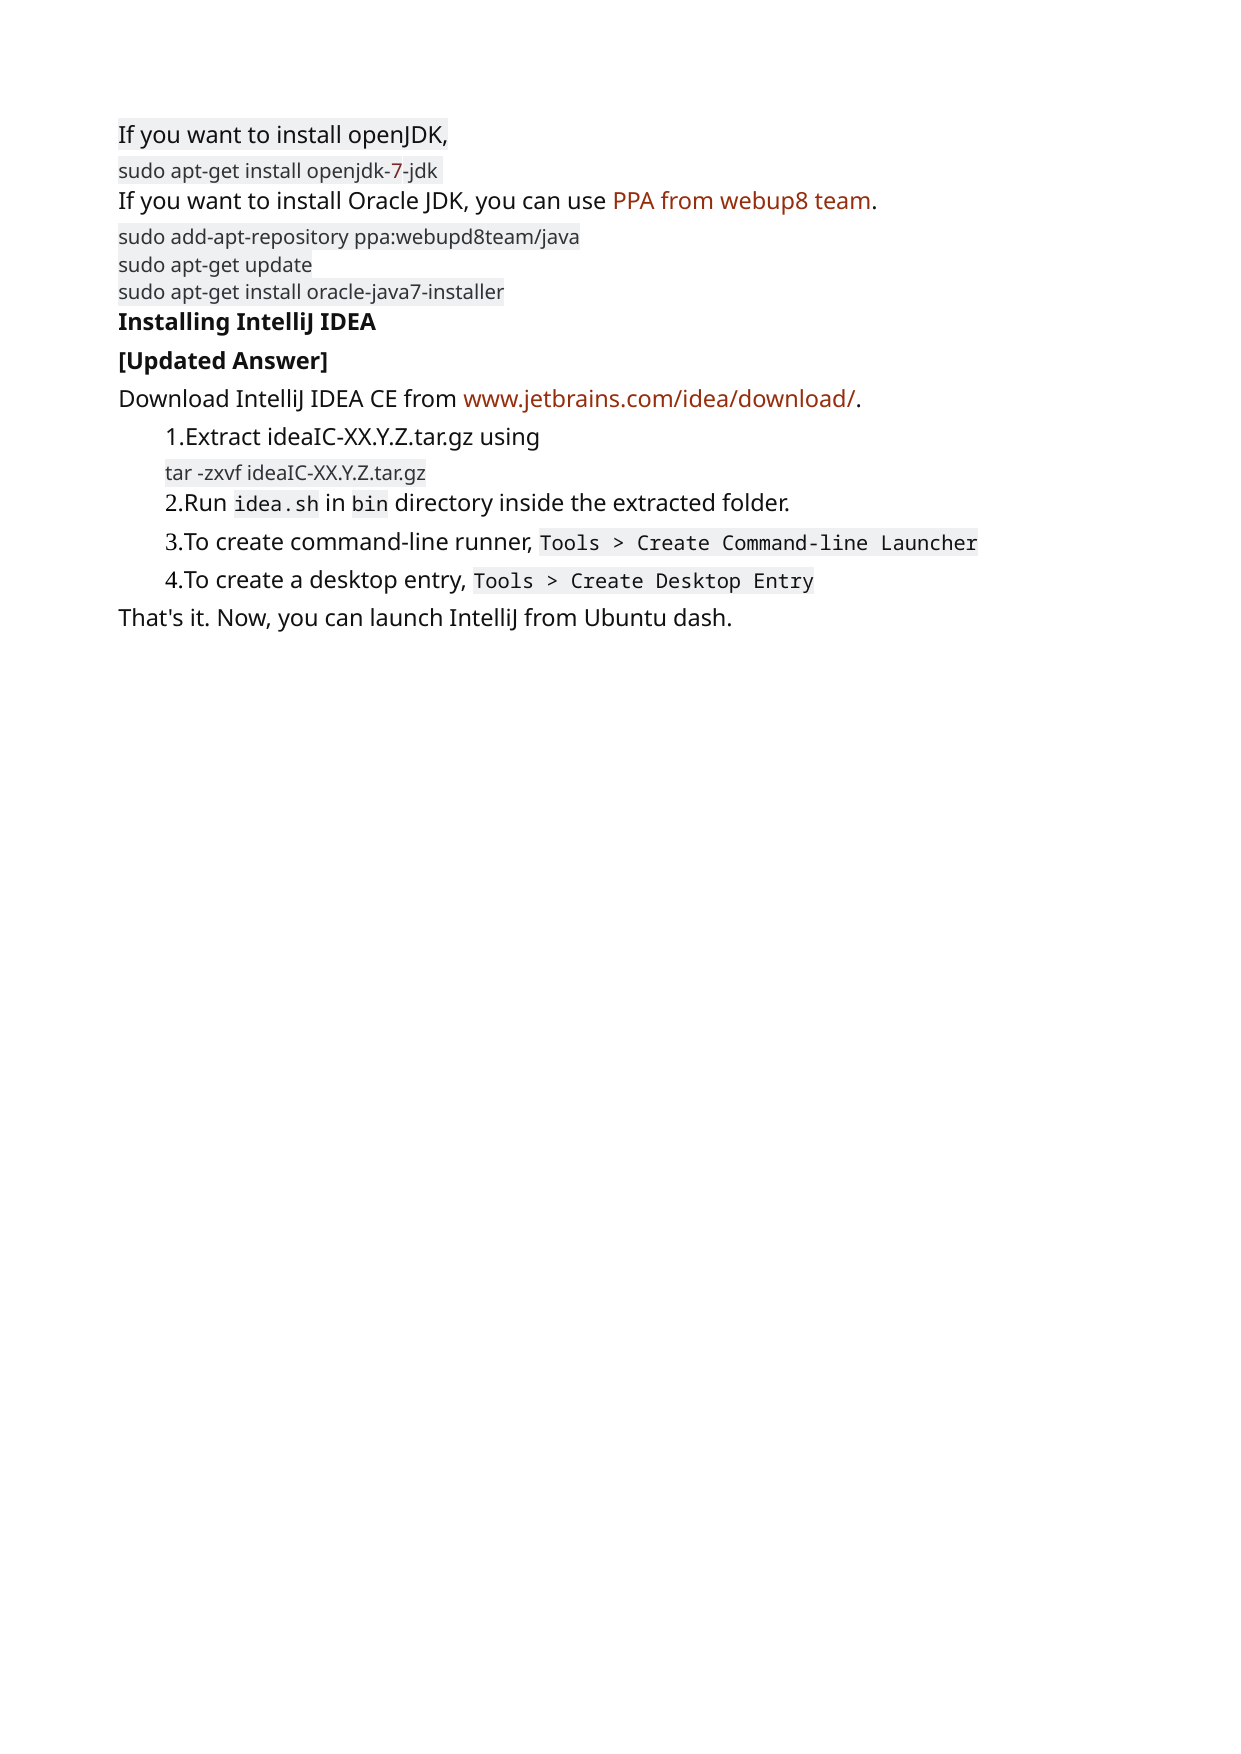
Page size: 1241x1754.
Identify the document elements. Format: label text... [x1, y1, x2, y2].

text That's it. Now, you can launch IntelliJ from Ubuntu dash. [118, 602, 1122, 634]
text [Updated Answer] [118, 344, 1122, 376]
text sudo apt-get install oracle-java7-installer [118, 278, 1122, 306]
text If you want to install openJDK, [118, 118, 1122, 150]
text sudo apt-get install openjdk-7-jdk [118, 156, 1122, 184]
text If you want to install Oracle JDK, you can use PPA from webup8 team. [118, 184, 1122, 216]
text Installing IntelliJ IDEA [118, 306, 1122, 338]
list Extract ideaIC-XX.Y.Z.tar.gz using [118, 421, 1122, 453]
list To create a desktop entry, Tools > Create Desktop Entry [118, 563, 1122, 595]
list tar -zxvf ideaIC-XX.Y.Z.tar.gz [118, 459, 1122, 487]
text Download IntelliJ IDEA CE from www.jetbrains.com/idea/download/. [118, 382, 1122, 414]
list Run idea.sh in bin directory inside the extracted folder. [118, 487, 1122, 519]
text sudo apt-get update [118, 250, 1122, 278]
list To create command-line runner, Tools > Create Command-line Launcher [118, 525, 1122, 557]
text sudo add-apt-repository ppa:webupd8team/java [118, 222, 1122, 250]
